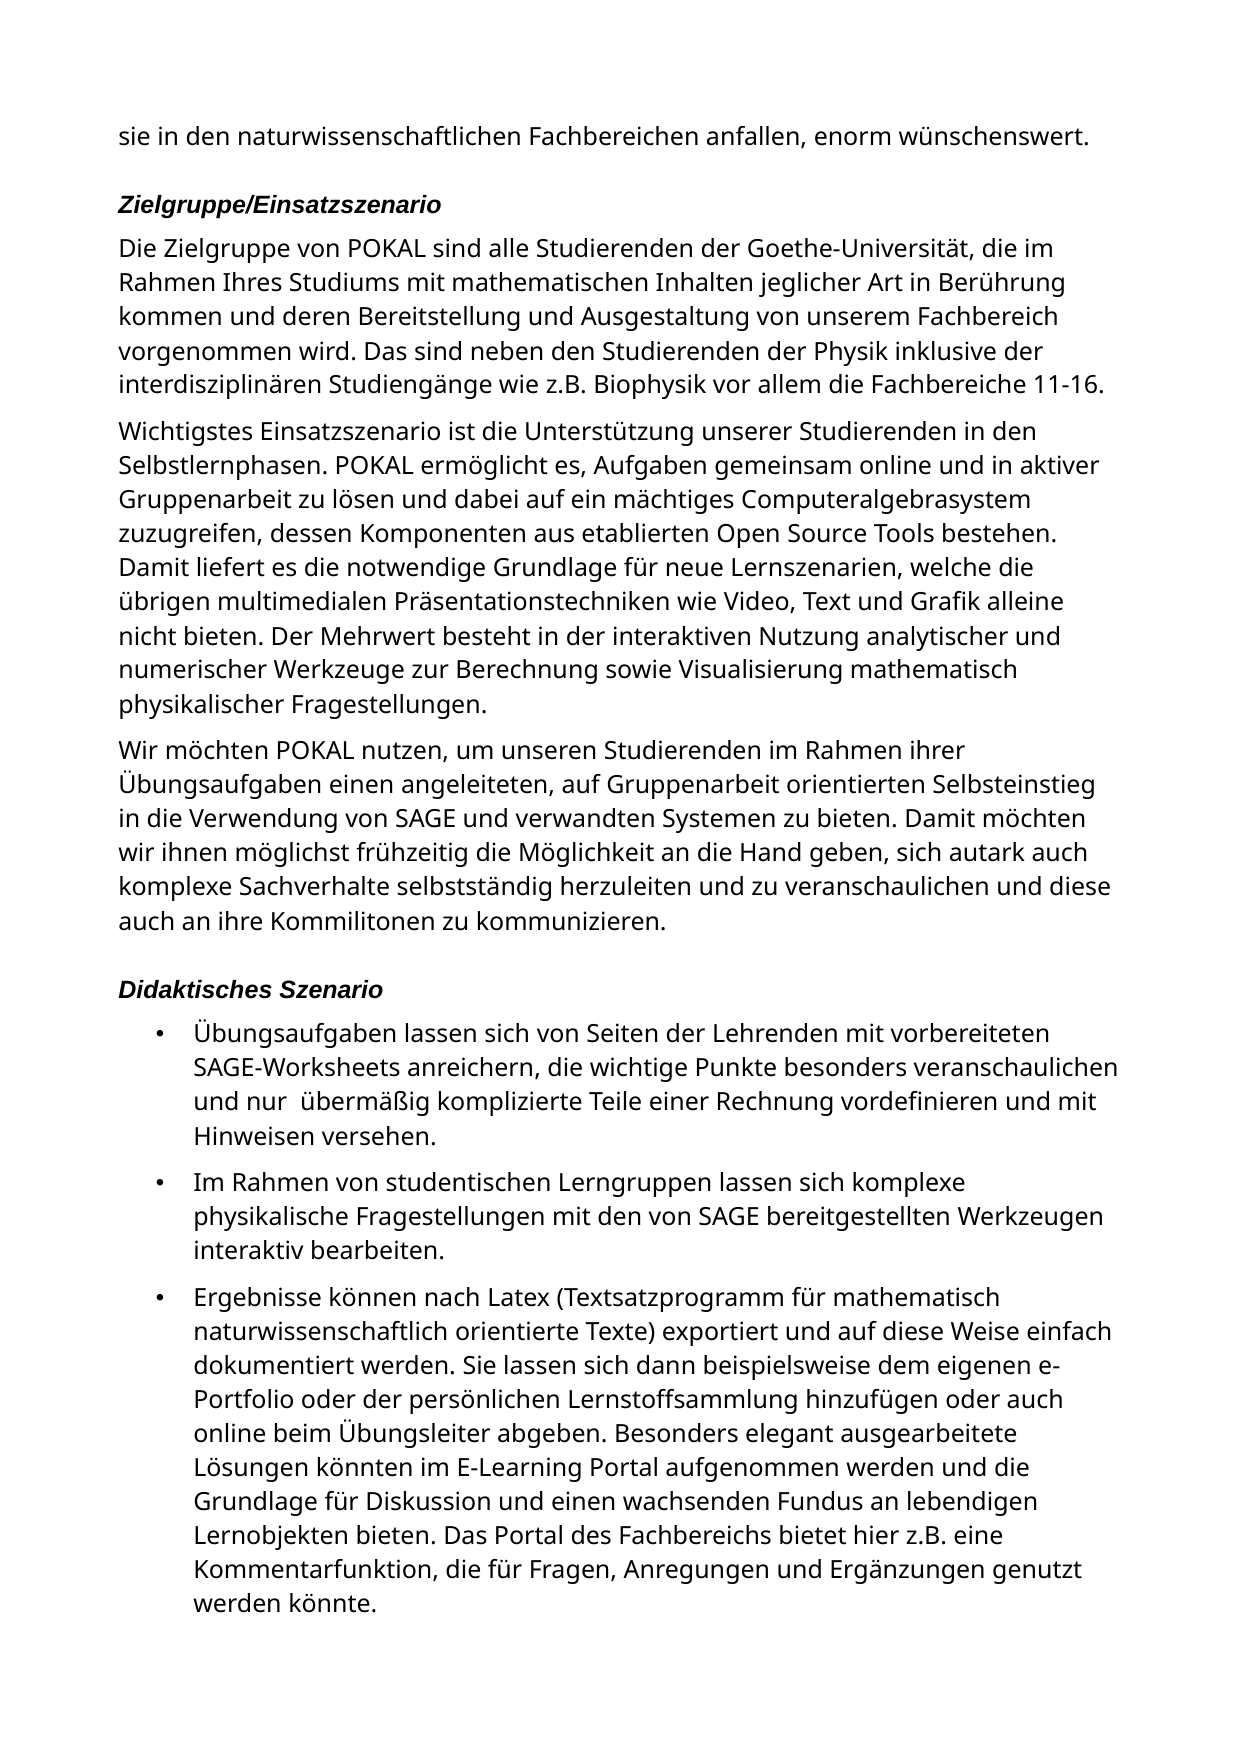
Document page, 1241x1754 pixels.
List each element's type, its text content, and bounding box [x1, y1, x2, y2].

subtitle Zielgruppe/Einsatzszenario [118, 190, 1122, 218]
list Ergebnisse können nach Latex (Textsatzprogramm für mathematisch naturwissenschaftlich orientierte Texte) exportiert und auf diese Weise einfach dokumentiert werden. Sie lassen sich dann beispielsweise dem eigenen e-Portfolio oder der persönlichen Lernstoffsammlung hinzufügen oder auch online beim Übungsleiter abgeben. Besonders elegant ausgearbeitete Lösungen könnten im E-Learning Portal aufgenommen werden und die Grundlage für Diskussion und einen wachsenden Fundus an lebendigen Lernobjekten bieten. Das Portal des Fachbereichs bietet hier z.B. eine Kommentarfunktion, die für Fragen, Anregungen und Ergänzungen genutzt werden könnte. [156, 1279, 1122, 1620]
text Wir möchten POKAL nutzen, um unseren Studierenden im Rahmen ihrer Übungsaufgaben einen angeleiteten, auf Gruppenarbeit orientierten Selbsteinstieg in die Verwendung von SAGE und verwandten Systemen zu bieten. Damit möchten wir ihnen möglichst frühzeitig die Möglichkeit an die Hand geben, sich autark auch komplexe Sachverhalte selbstständig herzuleiten und zu veranschaulichen und diese auch an ihre Kommilitonen zu kommunizieren. [118, 733, 1122, 937]
text Wichtigstes Einsatzszenario ist die Unterstützung unserer Studierenden in den Selbstlernphasen. POKAL ermöglicht es, Aufgaben gemeinsam online und in aktiver Gruppenarbeit zu lösen und dabei auf ein mächtiges Computeralgebrasystem zuzugreifen, dessen Komponenten aus etablierten Open Source Tools bestehen. Damit liefert es die notwendige Grundlage für neue Lernszenarien, welche die übrigen multimedialen Präsentationstechniken wie Video, Text und Grafik alleine nicht bieten. Der Mehrwert besteht in der interaktiven Nutzung analytischer und numerischer Werkzeuge zur Berechnung sowie Visualisierung mathematisch physikalischer Fragestellungen. [118, 414, 1122, 720]
list Im Rahmen von studentischen Lerngruppen lassen sich komplexe physikalische Fragestellungen mit den von SAGE bereitgestellten Werkzeugen interaktiv bearbeiten. [156, 1165, 1122, 1267]
text Die Zielgruppe von POKAL sind alle Studierenden der Goethe-Universität, die im Rahmen Ihres Studiums mit mathematischen Inhalten jeglicher Art in Berührung kommen und deren Bereitstellung und Ausgestaltung von unserem Fachbereich vorgenommen wird. Das sind neben den Studierenden der Physik inklusive der interdisziplinären Studiengänge wie z.B. Biophysik vor allem die Fachbereiche 11-16. [118, 231, 1122, 401]
text sie in den naturwissenschaftlichen Fachbereichen anfallen, enorm wünschenswert. [118, 118, 1122, 152]
subtitle Didaktisches Szenario [118, 975, 1122, 1003]
list Übungsaufgaben lassen sich von Seiten der Lehrenden mit vorbereiteten SAGE-Worksheets anreichern, die wichtige Punkte besonders veranschaulichen und nur übermäßig komplizierte Teile einer Rechnung vordefinieren und mit Hinweisen versehen. [156, 1016, 1122, 1152]
